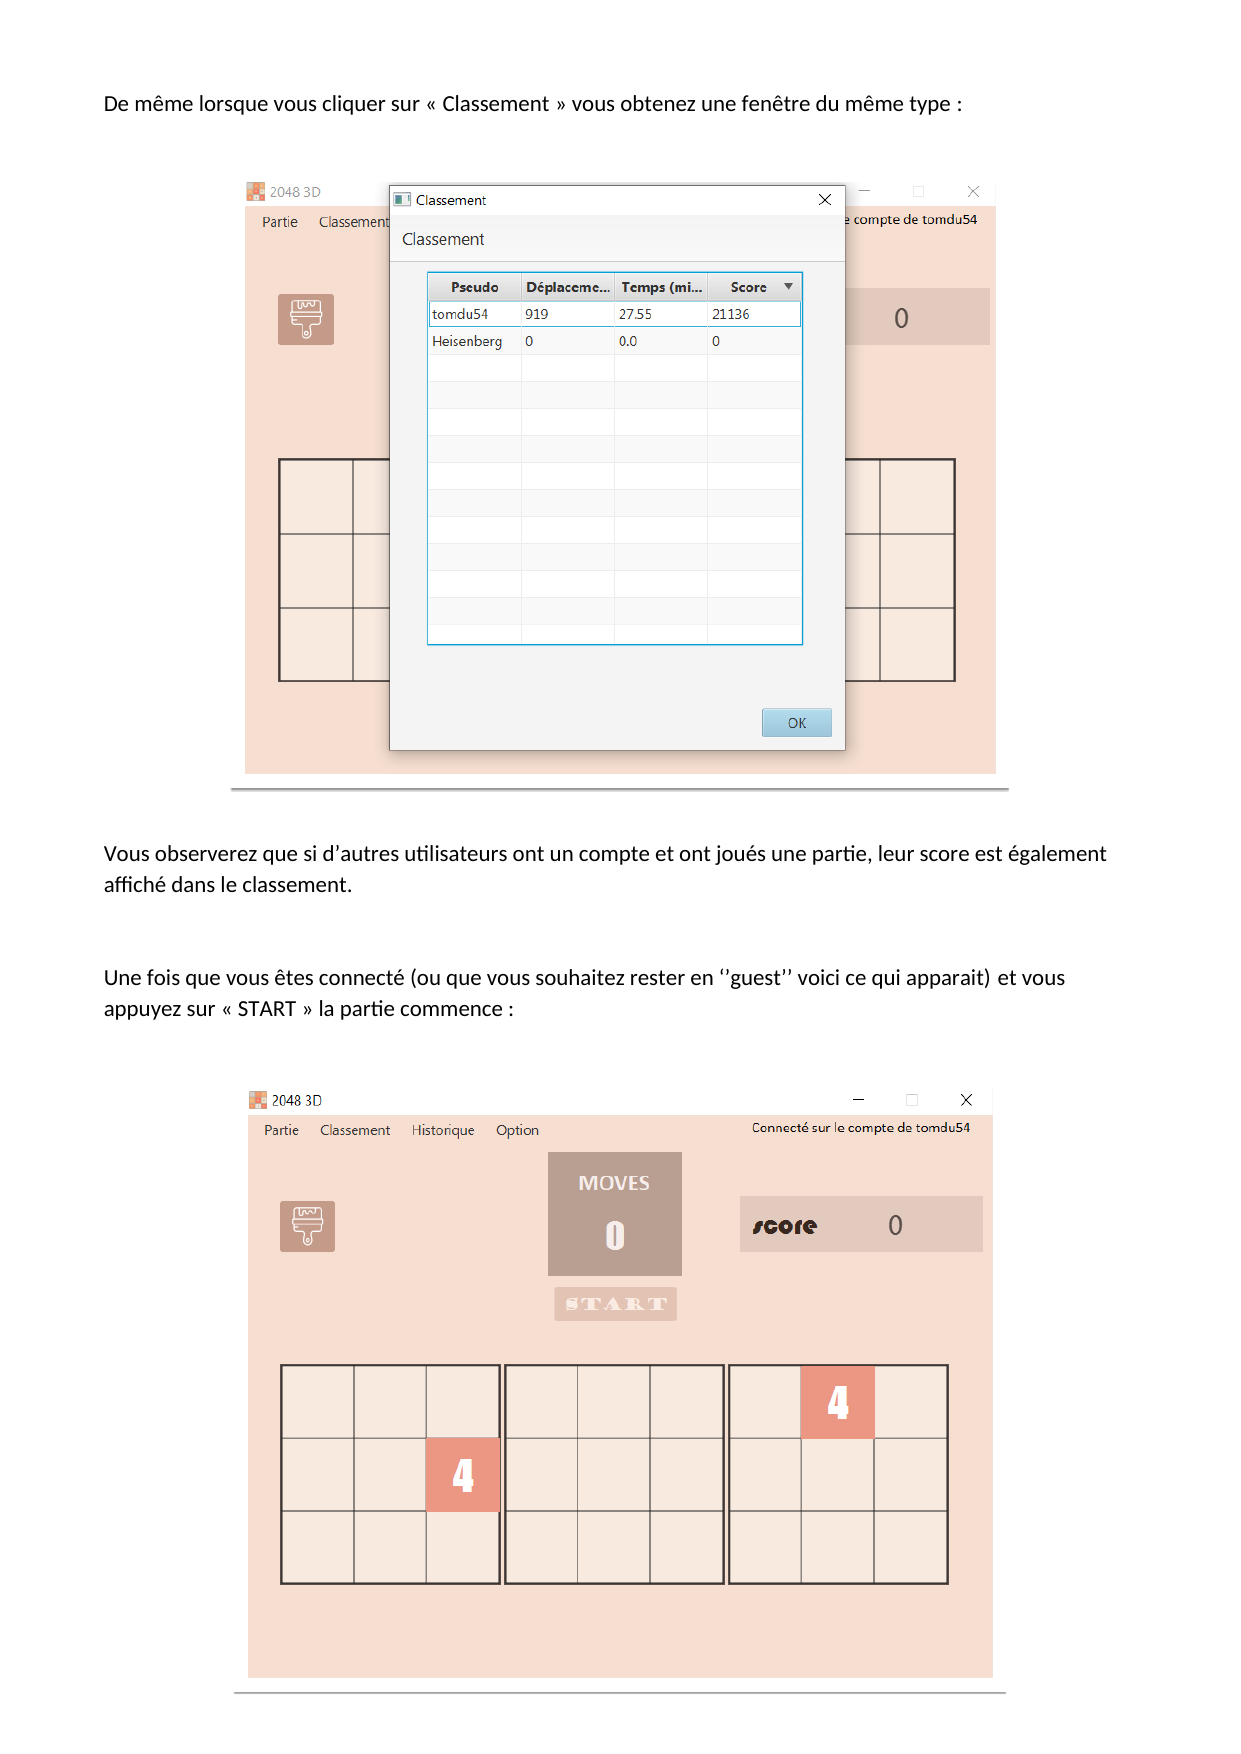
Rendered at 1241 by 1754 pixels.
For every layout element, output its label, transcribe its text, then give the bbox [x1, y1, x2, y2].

picture [248, 1087, 993, 1678]
text Une fois que vous êtes connecté (ou que vous souhaitez rester en ‘’guest’’ voici ce qui apparait) et vous appuyez sur « START » la partie commence : [103, 963, 1137, 1022]
text Vous observerez que si d’autres utilisateurs ont un compte et ont joués une partie, leur score est également affiché dans le classement. [103, 839, 1137, 898]
picture [245, 182, 996, 774]
text De même lorsque vous cliquer sur « Classement » vous obtenez une fenêtre du même type : [103, 89, 1137, 117]
